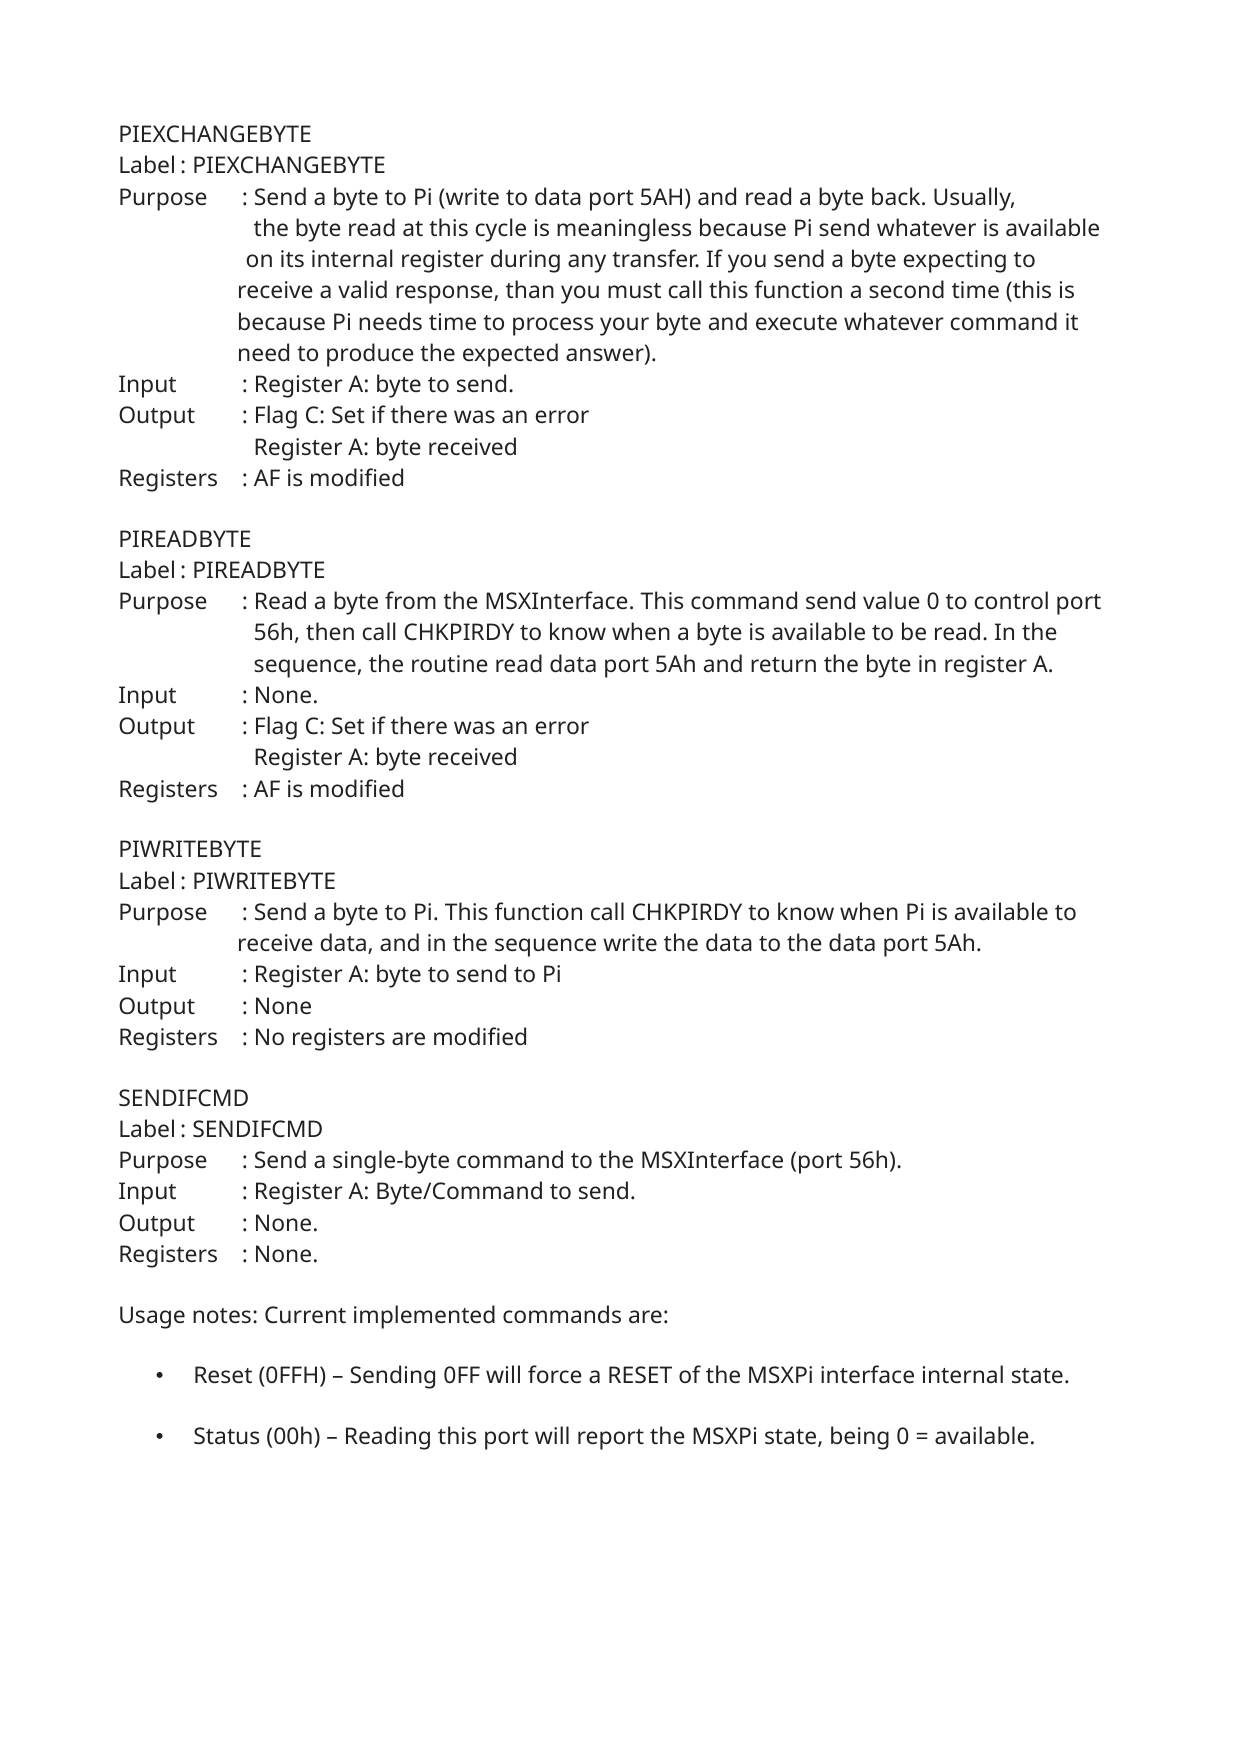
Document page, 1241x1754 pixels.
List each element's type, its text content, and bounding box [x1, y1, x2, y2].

text Register A: byte received [118, 741, 1122, 773]
text Label : PIWRITEBYTE [118, 864, 1122, 896]
text Label : SENDIFCMD [118, 1113, 1122, 1144]
text because Pi needs time to process your byte and execute whatever command it [118, 306, 1122, 337]
text SENDIFCMD [118, 1082, 1122, 1113]
text Input : None. [118, 679, 1122, 710]
text Registers : No registers are modified [118, 1021, 1122, 1052]
list Reset (0FFH) – Sending 0FF will force a RESET of the MSXPi interface internal state. [156, 1359, 1122, 1391]
text on its internal register during any transfer. If you send a byte expecting to [118, 243, 1122, 274]
text Registers : AF is modified [118, 462, 1122, 493]
text receive a valid response, than you must call this function a second time (this is [118, 274, 1122, 306]
text Purpose : Send a byte to Pi (write to data port 5AH) and read a byte back. Usually, [118, 181, 1122, 212]
text Output : None. [118, 1207, 1122, 1238]
text Output : Flag C: Set if there was an error [118, 399, 1122, 431]
text Label : PIEXCHANGEBYTE [118, 149, 1122, 181]
text receive data, and in the sequence write the data to the data port 5Ah. [118, 927, 1122, 958]
text Input : Register A: byte to send. [118, 368, 1122, 399]
text Register A: byte received [118, 431, 1122, 462]
text need to produce the expected answer). [118, 337, 1122, 368]
text Output : None [118, 989, 1122, 1021]
text Label : PIREADBYTE [118, 554, 1122, 585]
list Status (00h) – Reading this port will report the MSXPi state, being 0 = available. [156, 1420, 1122, 1451]
text Purpose : Send a byte to Pi. This function call CHKPIRDY to know when Pi is available to [118, 896, 1122, 927]
text the byte read at this cycle is meaningless because Pi send whatever is available [118, 212, 1122, 243]
text sequence, the routine read data port 5Ah and return the byte in register A. [118, 648, 1122, 679]
text Registers : None. [118, 1238, 1122, 1269]
text Input : Register A: Byte/Command to send. [118, 1175, 1122, 1207]
text 56h, then call CHKPIRDY to know when a byte is available to be read. In the [118, 616, 1122, 648]
text Output : Flag C: Set if there was an error [118, 710, 1122, 741]
text Input : Register A: byte to send to Pi [118, 958, 1122, 989]
text PIEXCHANGEBYTE [118, 118, 1122, 149]
text PIWRITEBYTE [118, 833, 1122, 864]
text Usage notes: Current implemented commands are: [118, 1298, 1122, 1330]
text Purpose : Send a single-byte command to the MSXInterface (port 56h). [118, 1144, 1122, 1175]
text Purpose : Read a byte from the MSXInterface. This command send value 0 to control port [118, 585, 1122, 616]
text PIREADBYTE [118, 523, 1122, 554]
text Registers : AF is modified [118, 773, 1122, 804]
